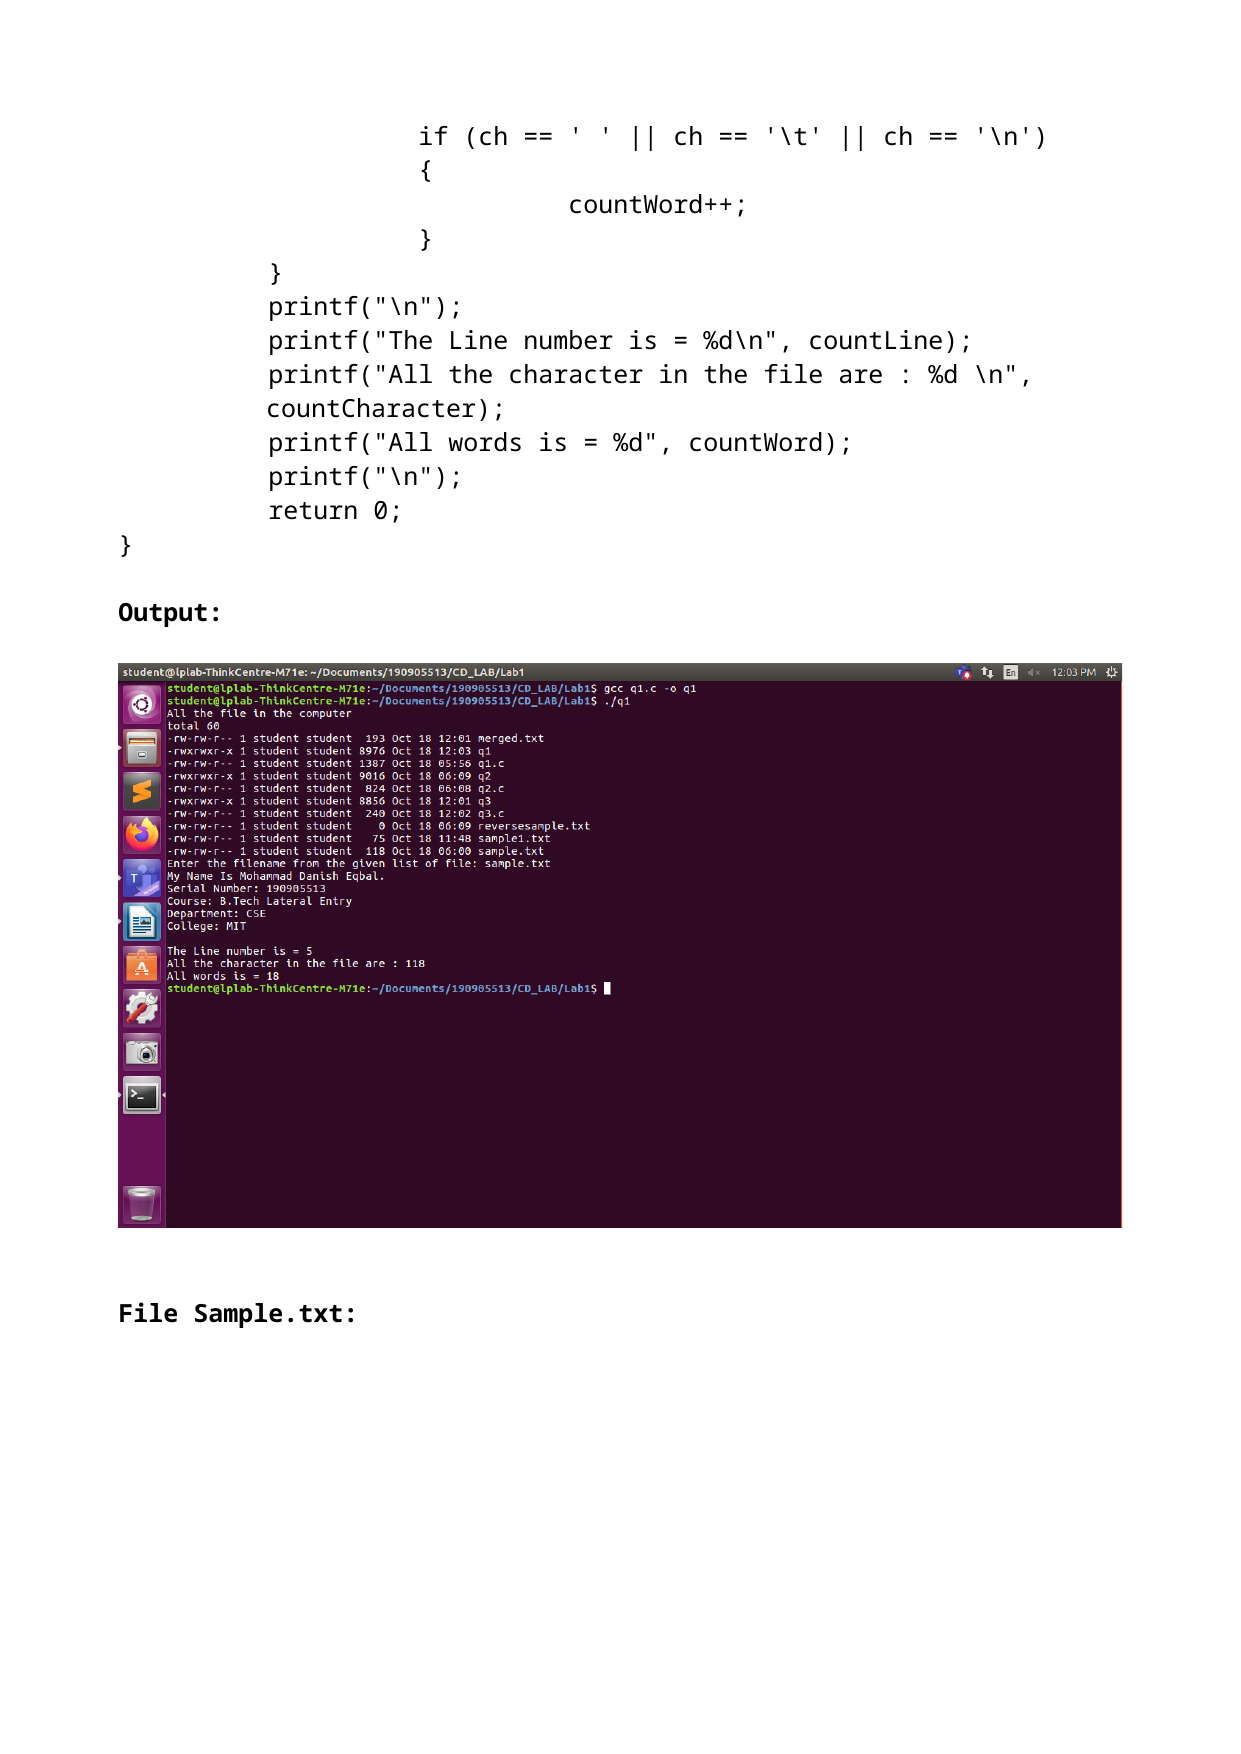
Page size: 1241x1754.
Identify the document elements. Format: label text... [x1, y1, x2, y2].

text File Sample.txt: [118, 1296, 1122, 1330]
text Output: [118, 595, 1122, 629]
picture [118, 663, 1123, 1228]
text if (ch == ' ' || ch == '\t' || ch == '\n') { countWord++; } } printf("\n"); printf("The Line number is = %d\n", countLine); printf("All the character in the file are : %d \n", countCharacter); printf("All words is = %d", countWord); printf("\n"); return 0; } [118, 118, 1122, 561]
